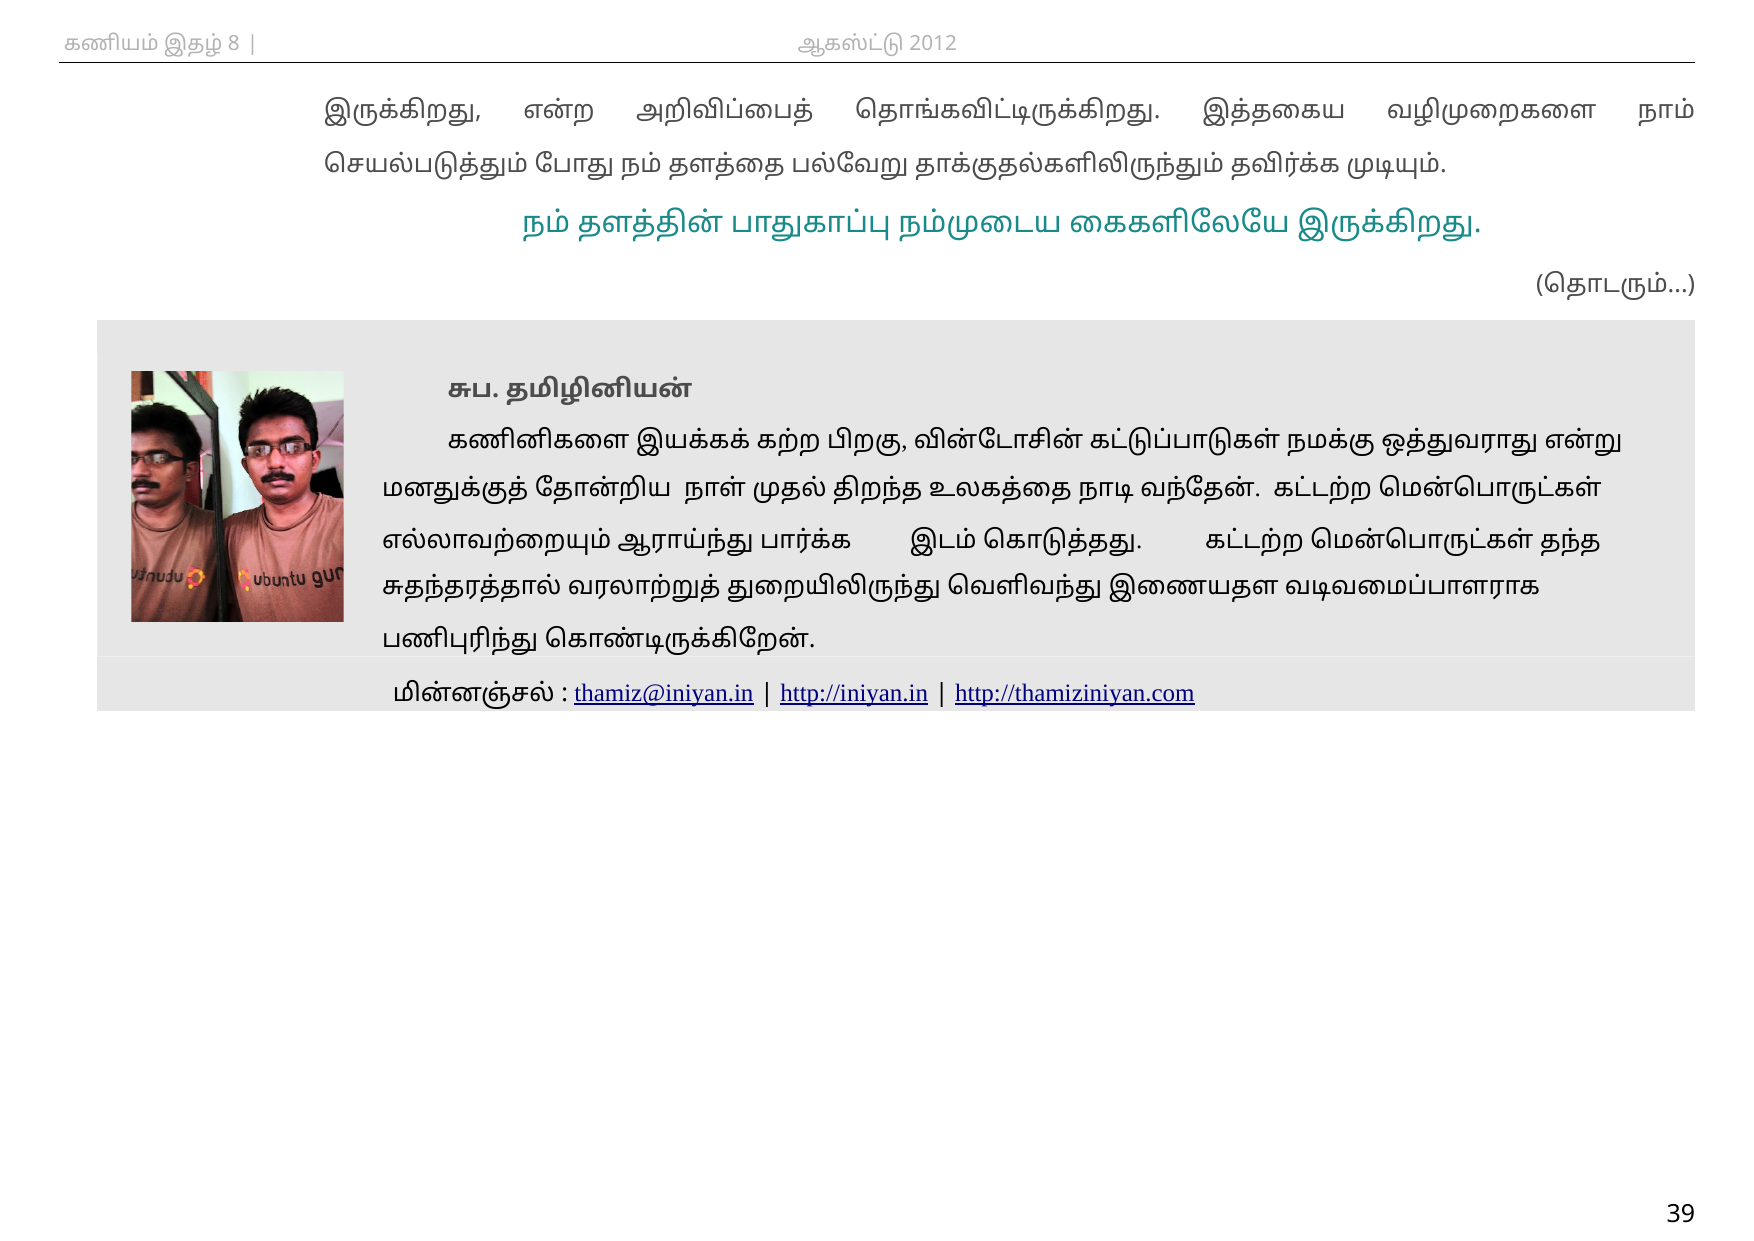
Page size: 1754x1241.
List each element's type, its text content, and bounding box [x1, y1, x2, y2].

text நம் தளத்தின் பாதுகாப்பு நம்முடைய கைகளிலேயே இருக்கிறது. [324, 201, 1695, 244]
picture [131, 371, 344, 622]
text சுப. தமிழினியன் [344, 371, 1695, 407]
text மின்னஞ்சல் : thamiz@iniyan.in | http://iniyan.in | http://thamiziniyan.com [97, 675, 1695, 711]
text கணினிகளை இயக்கக் கற்ற பிறகு, வின்டோசின் கட்டுப்பாடுகள் நமக்கு ஒத்துவராது என்று மனதுக்குத் தோன்றிய நாள் முதல் திறந்த உலகத்தை நாடி வந்தேன். கட்டற்ற மென்பொருட்கள் எல்லாவற்றையும் ஆராய்ந்து பார்க்க இடம் கொடுத்தது. கட்டற்ற மென்பொருட்கள் தந்த சுதந்தரத்தால் வரலாற்றுத் துறையிலிருந்து வெளிவந்து இணையதள வடிவமைப்பாளராக பணிபுரிந்து கொண்டிருக்கிறேன். [97, 425, 1695, 657]
text [97, 371, 131, 407]
list இருக்கிறது, என்ற அறிவிப்பைத் தொங்கவிட்டிருக்கிறது. இத்தகைய வழிமுறைகளை நாம் செயல்படுத்தும் போது நம் தளத்தை பல்வேறு தாக்குதல்களிலிருந்தும் தவிர்க்க முடியும். [324, 92, 1695, 183]
text (தொடரும்...) [324, 266, 1695, 302]
